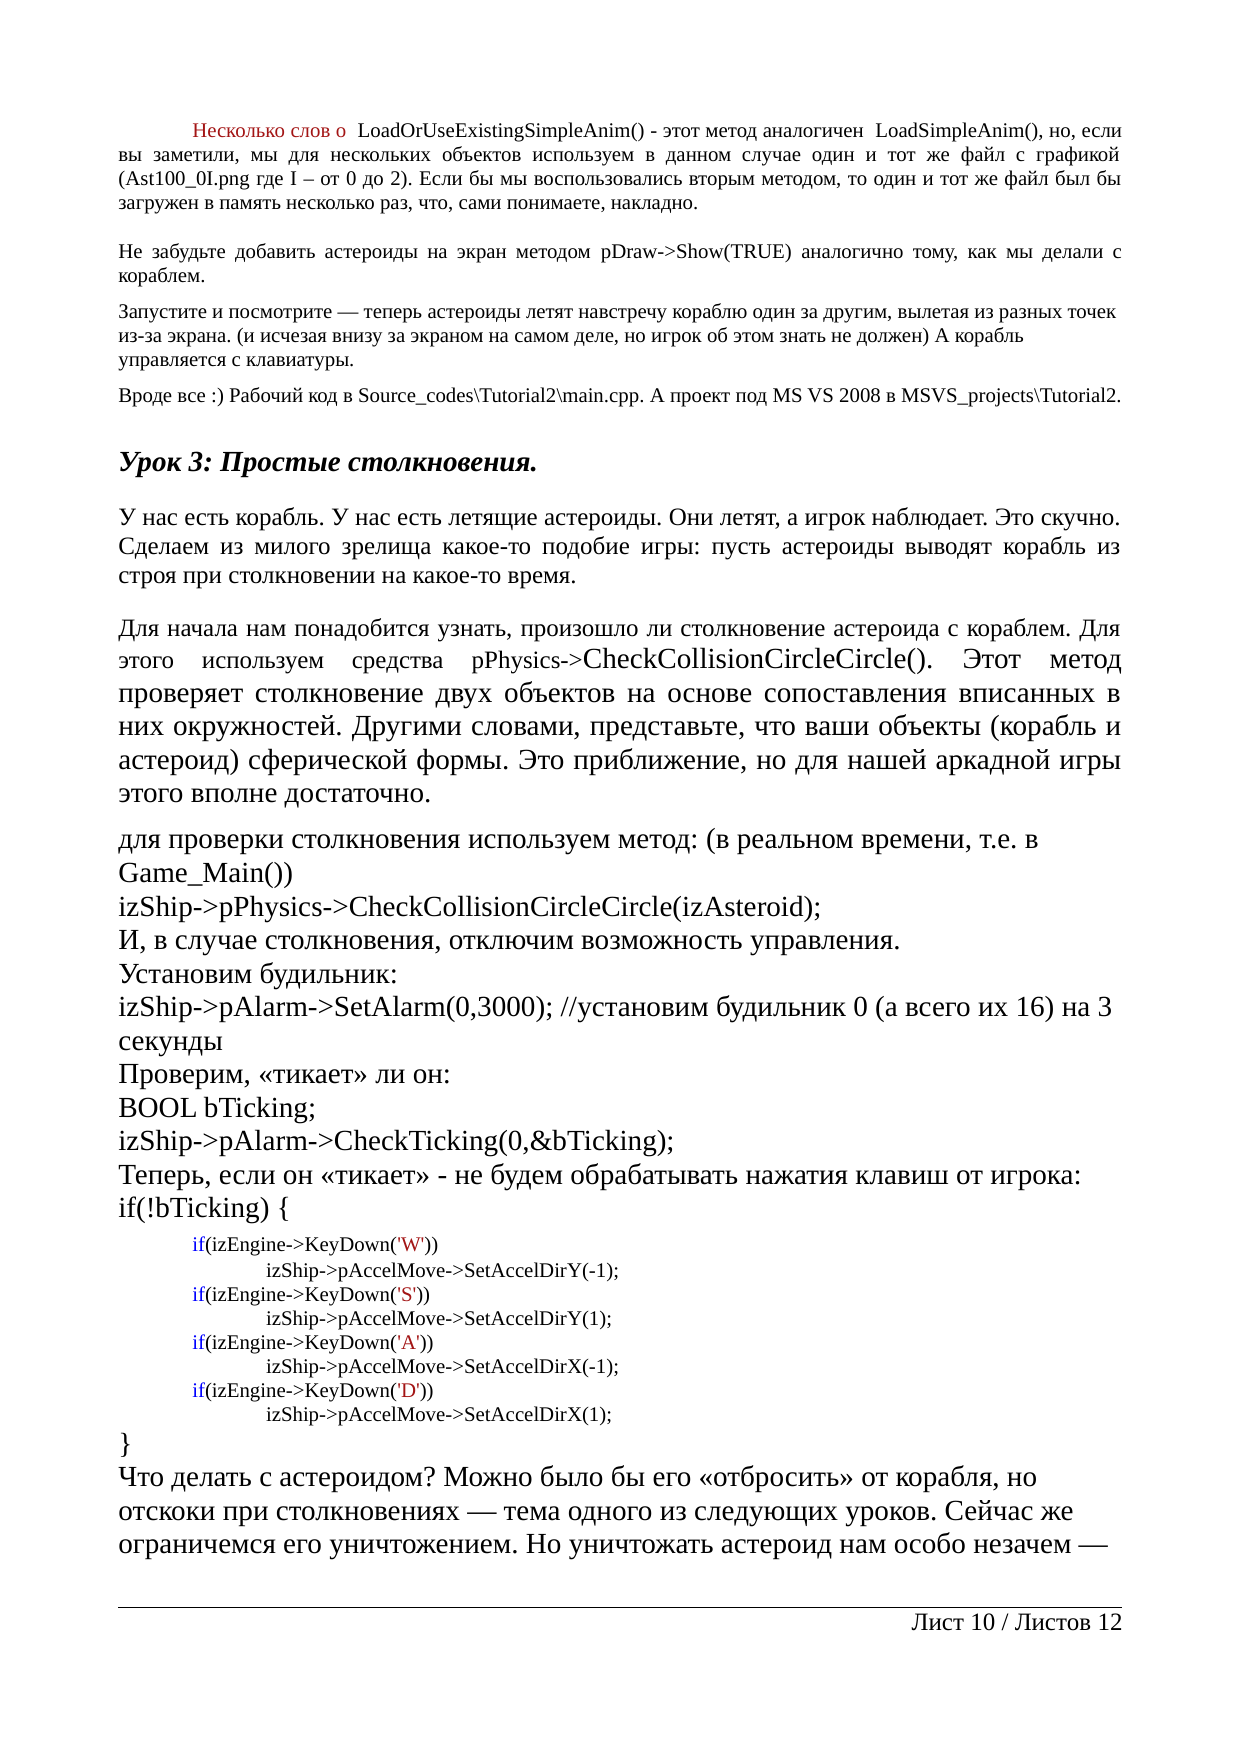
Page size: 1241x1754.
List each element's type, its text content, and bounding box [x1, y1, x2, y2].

text Проверим, «тикает» ли он: [118, 1056, 1122, 1090]
text izShip->pAccelMove->SetAccelDirY(1); [118, 1306, 1122, 1330]
text izShip->pPhysics->CheckCollisionCircleCircle(izAsteroid); [118, 889, 1122, 922]
text Установим будильник: [118, 956, 1122, 989]
text Запустите и посмотрите — теперь астероиды летят навстречу кораблю один за другим, вылетая из разных точек из-за экрана. (и исчезая внизу за экраном на самом деле, но игрок об этом знать не должен) А корабль управляется с клавиатуры. [118, 299, 1122, 371]
text Что делать с астероидом? Можно было бы его «отбросить» от корабля, но отскоки при столкновениях — тема одного из следующих уроков. Сейчас же ограничемся его уничтожением. Но уничтожать астероид нам особо незачем — [118, 1459, 1122, 1560]
text if(izEngine->KeyDown('D')) [118, 1378, 1122, 1402]
text } [118, 1426, 1122, 1459]
text izShip->pAccelMove->SetAccelDirY(-1); [118, 1258, 1122, 1282]
text if(!bTicking) { [118, 1191, 1122, 1224]
text if(izEngine->KeyDown('A')) [118, 1330, 1122, 1354]
text izShip->pAlarm->SetAlarm(0,3000); //установим будильник 0 (а всего их 16) на 3 секунды [118, 989, 1122, 1056]
text izShip->pAccelMove->SetAccelDirX(1); [118, 1402, 1122, 1426]
text BOOL bTicking; [118, 1090, 1122, 1123]
text Теперь, если он «тикает» - не будем обрабатывать нажатия клавиш от игрока: [118, 1157, 1122, 1191]
text Вроде все :) Рабочий код в Source_codes\Tutorial2\main.cpp. А проект под MS VS 2008 в MSVS_projects\Tutorial2. [118, 383, 1122, 407]
text И, в случае столкновения, отключим возможность управления. [118, 922, 1122, 956]
text Несколько слов о LoadOrUseExistingSimpleAnim() - этот метод аналогичен LoadSimpleAnim(), но, если вы заметили, мы для нескольких объектов используем в данном случае один и тот же файл с графикой (Ast100_0I.png где I – от 0 до 2). Если бы мы воспользовались вторым методом, то один и тот же файл был бы загружен в память несколько раз, что, сами понимаете, накладно. [118, 118, 1122, 214]
text У нас есть корабль. У нас есть летящие астероиды. Они летят, а игрок наблюдает. Это скучно. Сделаем из милого зрелища какое-то подобие игры: пусть астероиды выводят корабль из строя при столкновении на какое-то время. [118, 502, 1122, 588]
text для проверки столкновения используем метод: (в реальном времени, т.е. в Game_Main()) [118, 822, 1122, 889]
text Не забудьте добавить астероиды на экран методом pDraw->Show(TRUE) аналогично тому, как мы делали с кораблем. [118, 238, 1122, 287]
text izShip->pAlarm->CheckTicking(0,&bTicking); [118, 1123, 1122, 1157]
text izShip->pAccelMove->SetAccelDirX(-1); [118, 1354, 1122, 1378]
text Для начала нам понадобится узнать, произошло ли столкновение астероида с кораблем. Для этого используем средства pPhysics->CheckCollisionCircleCircle(). Этот метод проверяет столкновение двух объектов на основе сопоставления вписанных в них окружностей. Другими словами, представьте, что ваши объекты (корабль и астероид) сферической формы. Это приближение, но для нашей аркадной игры этого вполне достаточно. [118, 613, 1122, 809]
text if(izEngine->KeyDown('S')) [118, 1282, 1122, 1306]
subtitle Урок 3: Простые столкновения. [118, 444, 1122, 478]
text if(izEngine->KeyDown('W')) [118, 1224, 1122, 1258]
